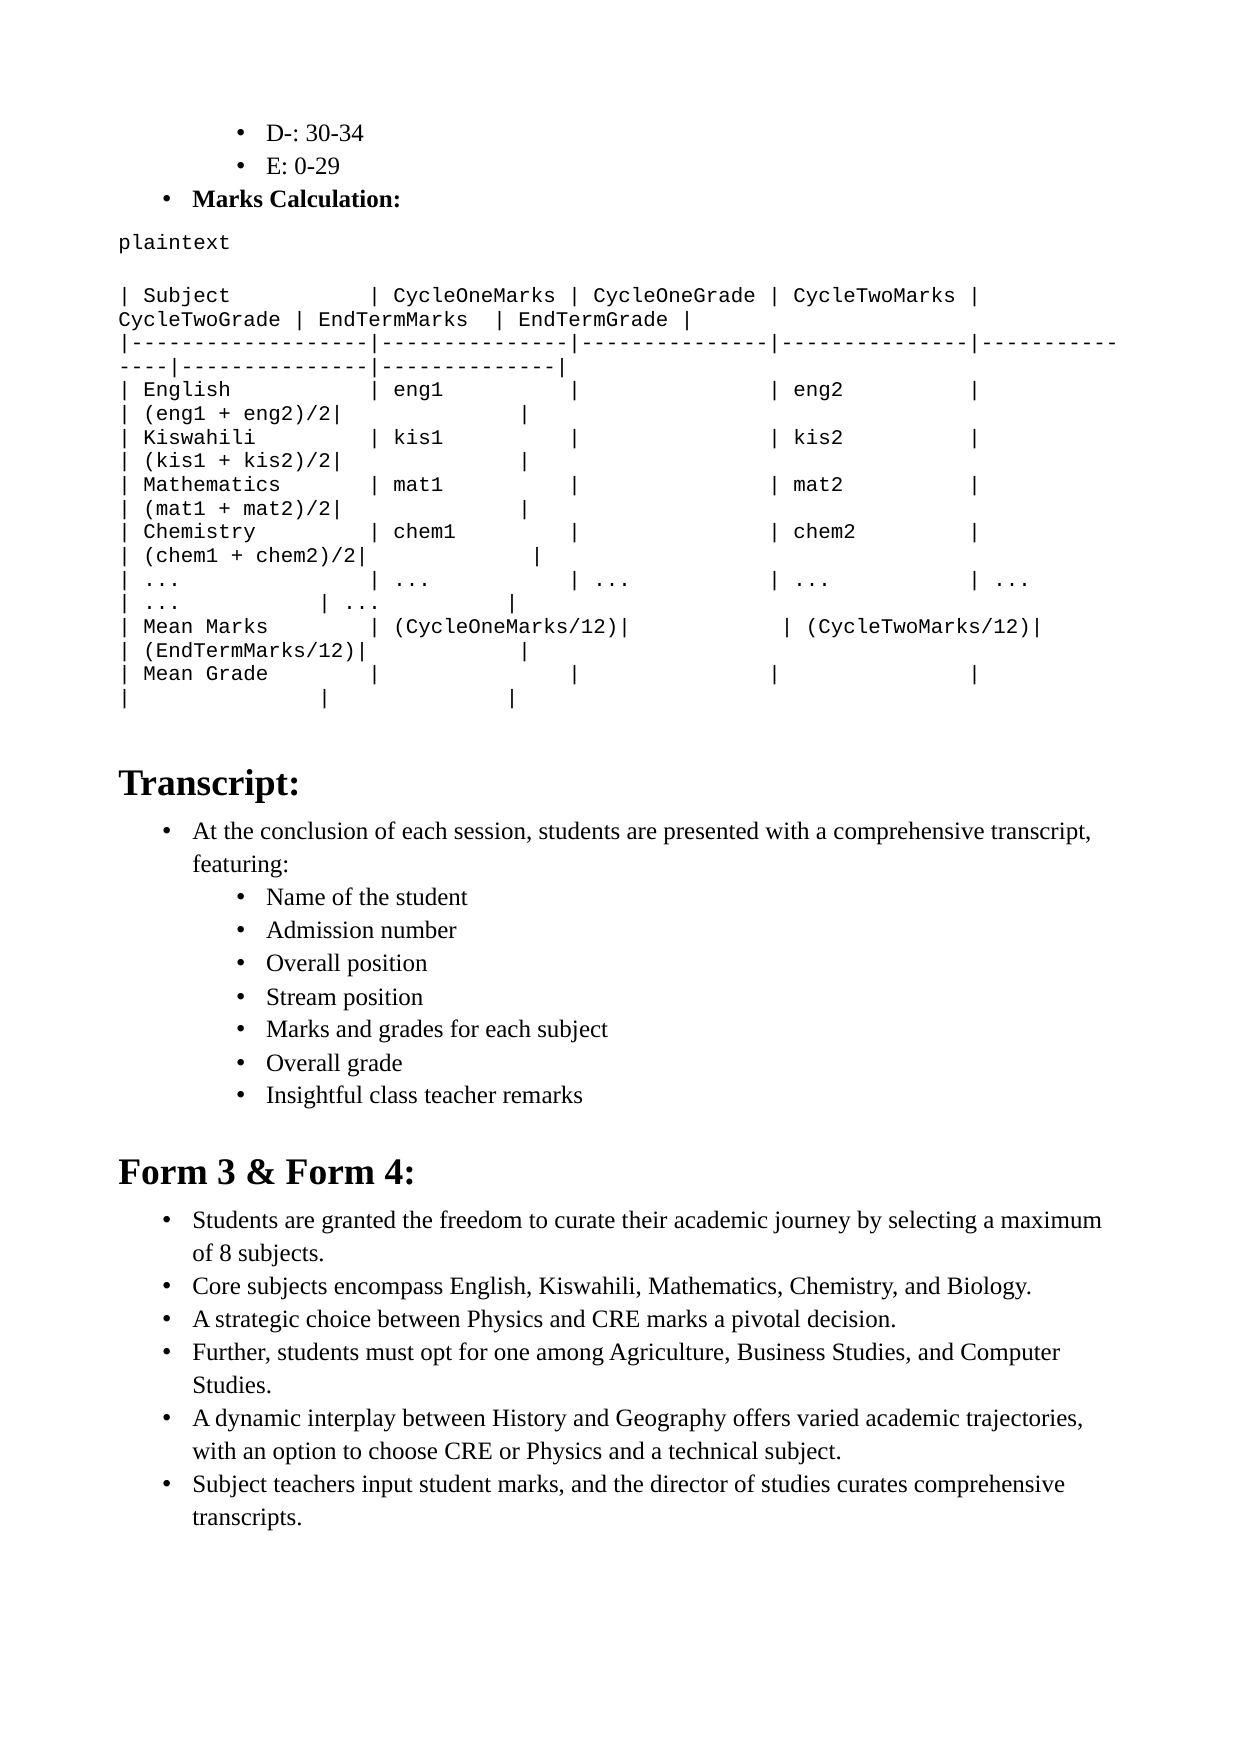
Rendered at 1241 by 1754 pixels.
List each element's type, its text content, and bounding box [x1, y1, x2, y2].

text | Mean Marks | (CycleOneMarks/12)| | (CycleTwoMarks/12)| | (EndTermMarks/12)| | [118, 616, 1122, 663]
text | Subject | CycleOneMarks | CycleOneGrade | CycleTwoMarks | CycleTwoGrade | EndTermMarks | EndTermGrade | [118, 285, 1122, 332]
list Overall grade [236, 1048, 1122, 1076]
text | Mean Grade | | | | | | | [118, 663, 1122, 711]
list Subject teachers input student marks, and the director of studies curates comprehensive transcripts. [162, 1469, 1122, 1531]
text | Chemistry | chem1 | | chem2 | | (chem1 + chem2)/2| | [118, 521, 1122, 569]
text |-------------------|---------------|---------------|---------------|---------------|---------------|--------------| [118, 332, 1122, 379]
text | Mathematics | mat1 | | mat2 | | (mat1 + mat2)/2| | [118, 474, 1122, 521]
subtitle Transcript: [118, 761, 1122, 804]
list Students are granted the freedom to curate their academic journey by selecting a maximum of 8 subjects. [162, 1205, 1122, 1266]
list Stream position [236, 982, 1122, 1010]
list Overall position [236, 948, 1122, 977]
list Marks Calculation: [162, 184, 1122, 213]
text | ... | ... | ... | ... | ... | ... | ... | [118, 569, 1122, 616]
list E: 0-29 [236, 151, 1122, 180]
list D-: 30-34 [236, 118, 1122, 147]
list Name of the student [236, 882, 1122, 911]
text | Kiswahili | kis1 | | kis2 | | (kis1 + kis2)/2| | [118, 427, 1122, 474]
list Further, students must opt for one among Agriculture, Business Studies, and Computer Studies. [162, 1337, 1122, 1398]
text | English | eng1 | | eng2 | | (eng1 + eng2)/2| | [118, 379, 1122, 427]
list A dynamic interplay between History and Geography offers varied academic trajectories, with an option to choose CRE or Physics and a technical subject. [162, 1403, 1122, 1464]
list Core subjects encompass English, Kiswahili, Mathematics, Chemistry, and Biology. [162, 1271, 1122, 1299]
list Admission number [236, 916, 1122, 944]
list Marks and grades for each subject [236, 1014, 1122, 1043]
list A strategic choice between Physics and CRE marks a pivotal decision. [162, 1304, 1122, 1332]
text plaintext [118, 232, 1122, 255]
list Insightful class teacher remarks [236, 1081, 1122, 1109]
list At the conclusion of each session, students are presented with a comprehensive transcript, featuring: [162, 816, 1122, 878]
subtitle Form 3 & Form 4: [118, 1149, 1122, 1192]
